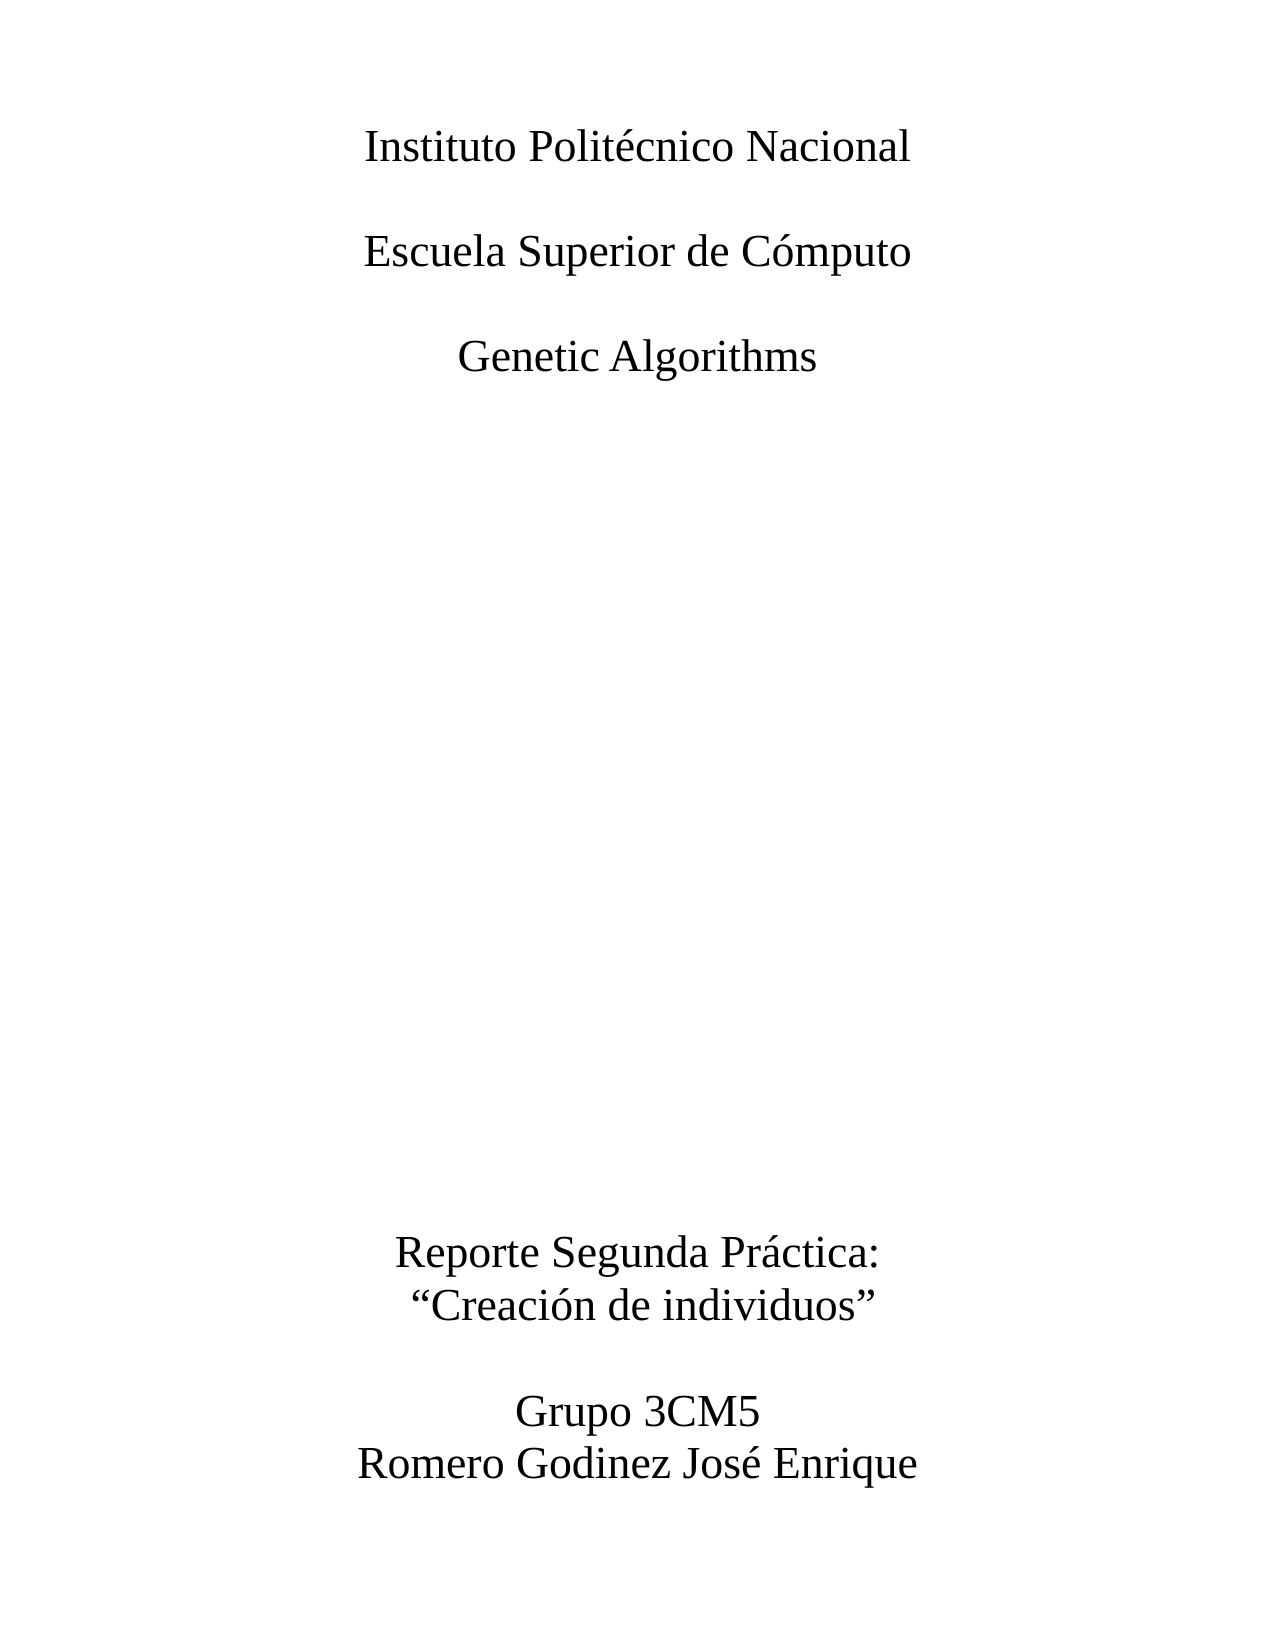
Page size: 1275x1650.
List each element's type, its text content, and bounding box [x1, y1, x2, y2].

text Reporte Segunda Práctica: [118, 1225, 1157, 1278]
text Genetic Algorithms [118, 329, 1157, 382]
text Romero Godinez José Enrique [118, 1436, 1157, 1488]
text Grupo 3CM5 [118, 1383, 1157, 1436]
text “Creación de individuos” [118, 1278, 1157, 1330]
text Escuela Superior de Cómputo [118, 223, 1157, 276]
text Instituto Politécnico Nacional [118, 118, 1157, 171]
